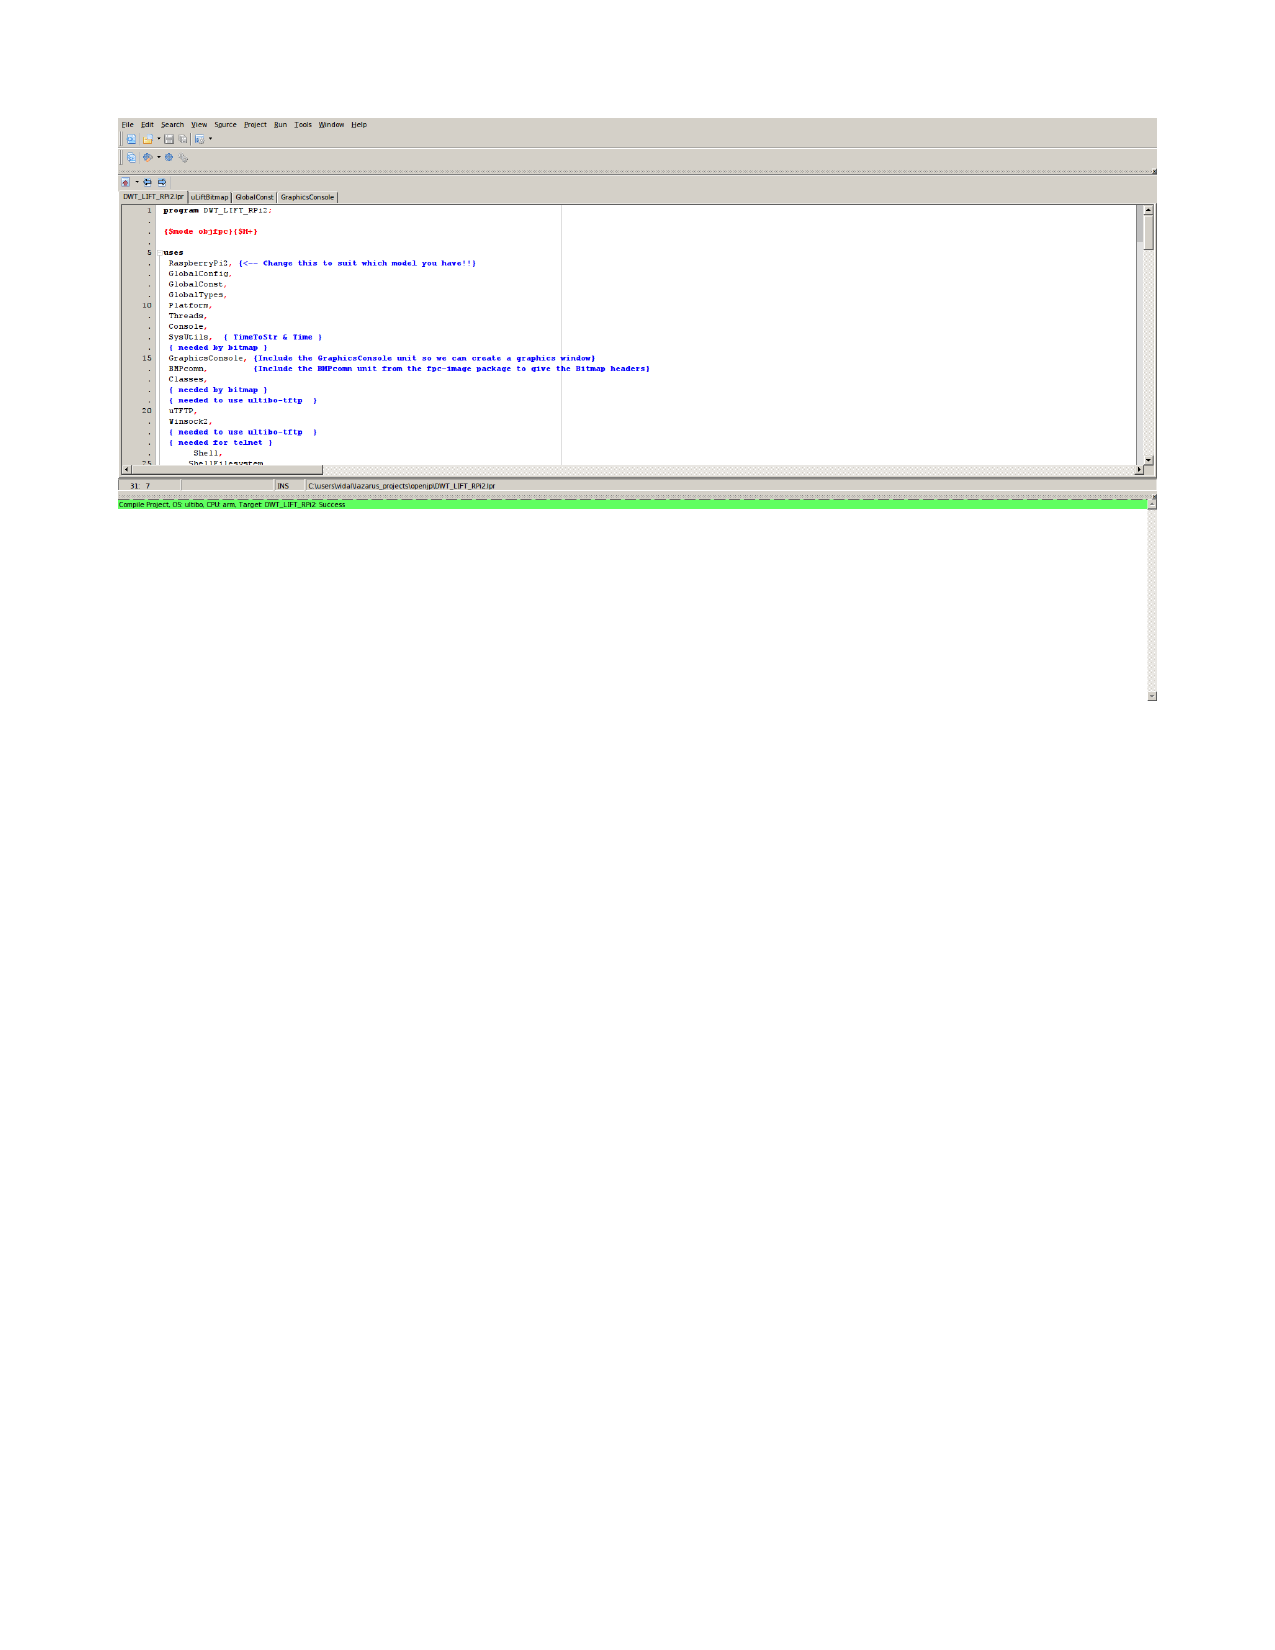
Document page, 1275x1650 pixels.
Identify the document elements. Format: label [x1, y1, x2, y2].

picture [118, 118, 1157, 701]
